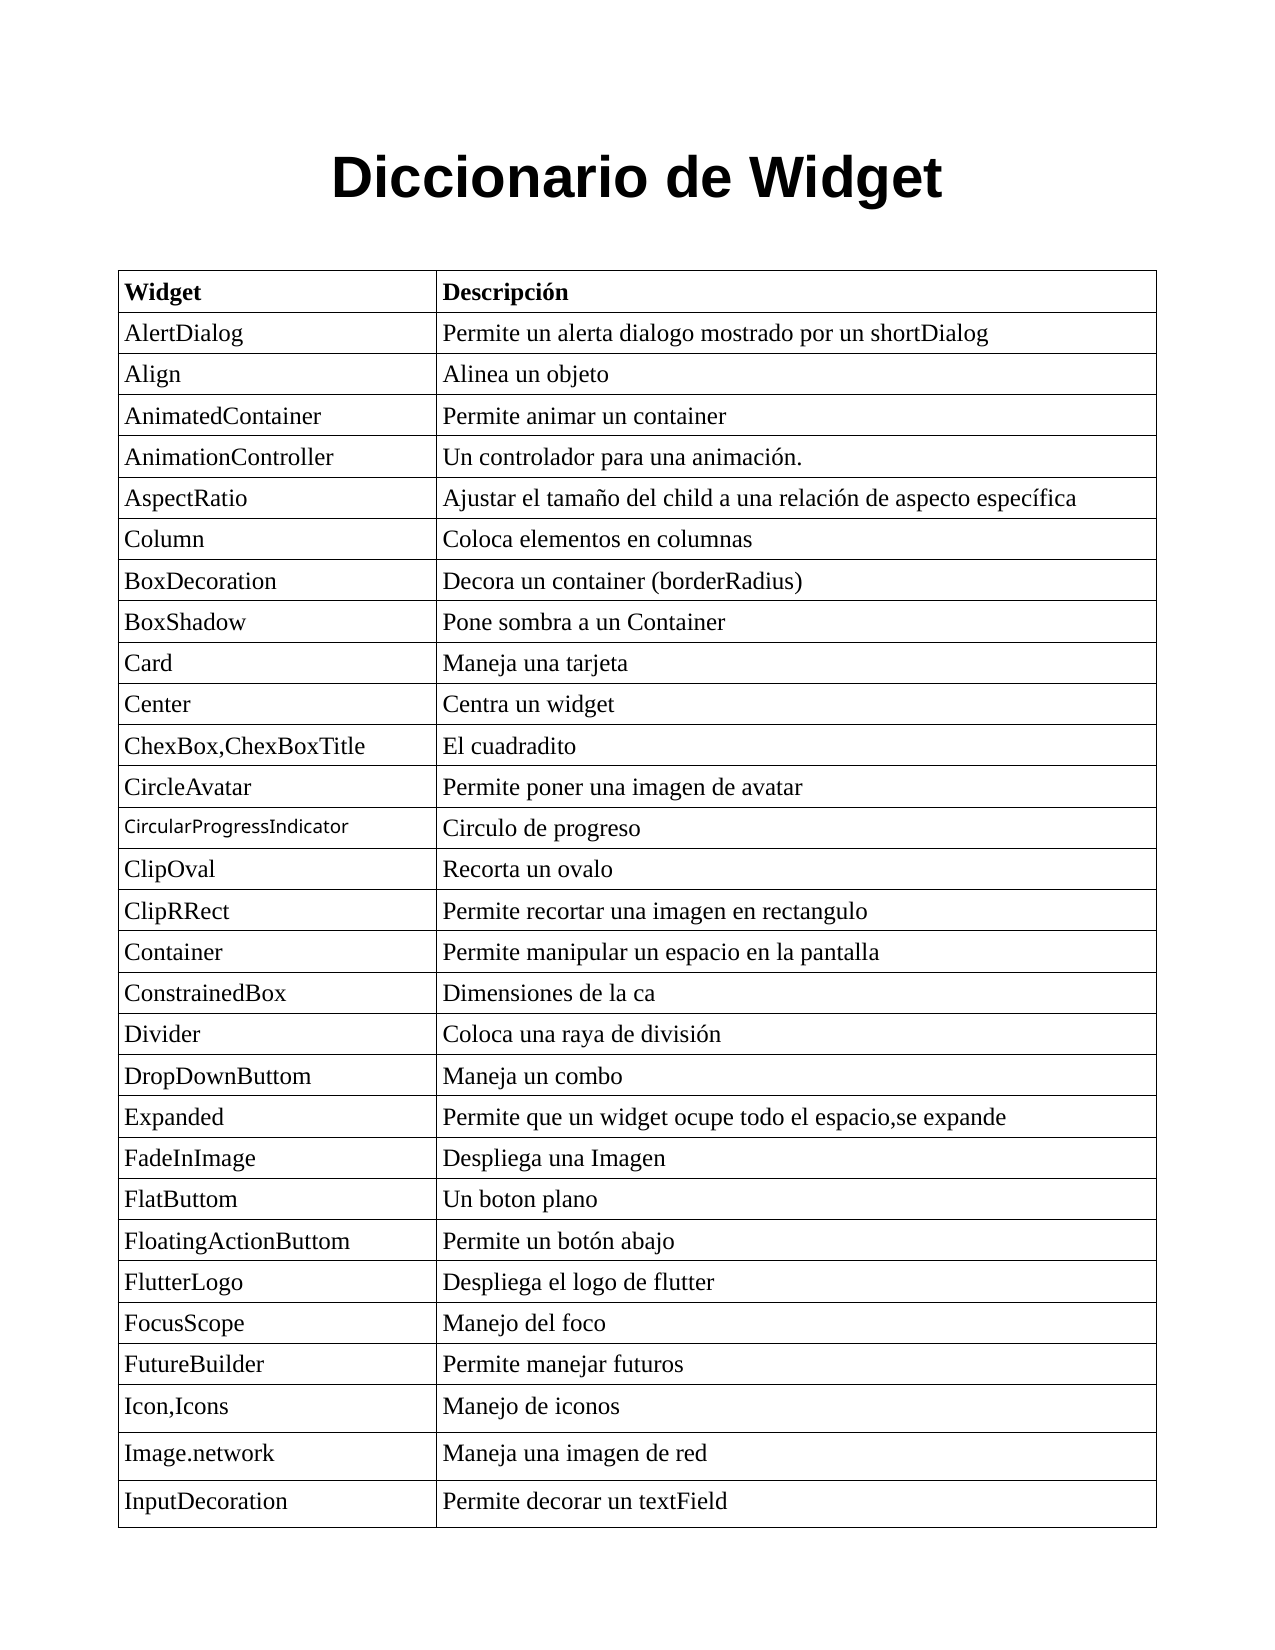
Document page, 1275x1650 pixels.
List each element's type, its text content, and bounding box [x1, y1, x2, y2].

table_cell Column [119, 519, 436, 559]
table_cell Image.network [119, 1433, 436, 1479]
table_cell Permite un botón abajo [437, 1220, 1156, 1260]
table_cell Card [119, 643, 436, 683]
table_cell Permite manejar futuros [437, 1344, 1156, 1384]
table_header Widget [119, 271, 436, 312]
table_cell BoxDecoration [119, 560, 436, 600]
table_cell Permite un alerta dialogo mostrado por un shortDialog [437, 313, 1156, 353]
table_cell Container [119, 931, 436, 972]
table_cell Permite recortar una imagen en rectangulo [437, 890, 1156, 930]
table_cell Manejo del foco [437, 1303, 1156, 1343]
table_cell FlatButtom [119, 1179, 436, 1219]
table_cell Permite manipular un espacio en la pantalla [437, 931, 1156, 972]
table_cell ChexBox,ChexBoxTitle [119, 725, 436, 765]
table_cell CircleAvatar [119, 766, 436, 807]
table_cell Despliega una Imagen [437, 1138, 1156, 1178]
title Diccionario de Widget [118, 143, 1157, 210]
table_cell Align [119, 354, 436, 394]
table_cell Divider [119, 1014, 436, 1054]
table_cell El cuadradito [437, 725, 1156, 765]
table_cell Manejo de iconos [437, 1385, 1156, 1432]
table_cell AnimatedContainer [119, 395, 436, 435]
table_cell Centra un widget [437, 684, 1156, 724]
table_cell Decora un container (borderRadius) [437, 560, 1156, 600]
table_header Descripción [437, 271, 1156, 312]
table_cell DropDownButtom [119, 1055, 436, 1095]
table_cell Permite que un widget ocupe todo el espacio,se expande [437, 1096, 1156, 1137]
table_cell Permite poner una imagen de avatar [437, 766, 1156, 807]
table_cell AlertDialog [119, 313, 436, 353]
table_cell ClipOval [119, 849, 436, 889]
table_cell Maneja una imagen de red [437, 1433, 1156, 1479]
table_cell AspectRatio [119, 478, 436, 518]
table_cell Coloca elementos en columnas [437, 519, 1156, 559]
table_cell FocusScope [119, 1303, 436, 1343]
table_cell Despliega el logo de flutter [437, 1261, 1156, 1302]
table_cell Pone sombra a un Container [437, 601, 1156, 642]
table_cell Permite decorar un textField [437, 1481, 1156, 1527]
table_cell Un boton plano [437, 1179, 1156, 1219]
table_cell Maneja una tarjeta [437, 643, 1156, 683]
table_cell Coloca una raya de división [437, 1014, 1156, 1054]
table_cell ConstrainedBox [119, 973, 436, 1013]
table_cell Icon,Icons [119, 1385, 436, 1432]
table_cell FlutterLogo [119, 1261, 436, 1302]
table_cell FutureBuilder [119, 1344, 436, 1384]
table_cell ClipRRect [119, 890, 436, 930]
table_cell InputDecoration [119, 1481, 436, 1527]
table_cell Un controlador para una animación. [437, 436, 1156, 477]
table_cell AnimationController [119, 436, 436, 477]
table_cell Dimensiones de la ca [437, 973, 1156, 1013]
table_cell Alinea un objeto [437, 354, 1156, 394]
table_cell FadeInImage [119, 1138, 436, 1178]
table_cell Maneja un combo [437, 1055, 1156, 1095]
table_cell FloatingActionButtom [119, 1220, 436, 1260]
table_cell CircularProgressIndicator [119, 808, 436, 848]
table_cell Ajustar el tamaño del child a una relación de aspecto específica [437, 478, 1156, 518]
table_cell Recorta un ovalo [437, 849, 1156, 889]
table_cell Permite animar un container [437, 395, 1156, 435]
table_cell BoxShadow [119, 601, 436, 642]
table_cell Center [119, 684, 436, 724]
table_cell Expanded [119, 1096, 436, 1137]
table_cell Circulo de progreso [437, 808, 1156, 848]
